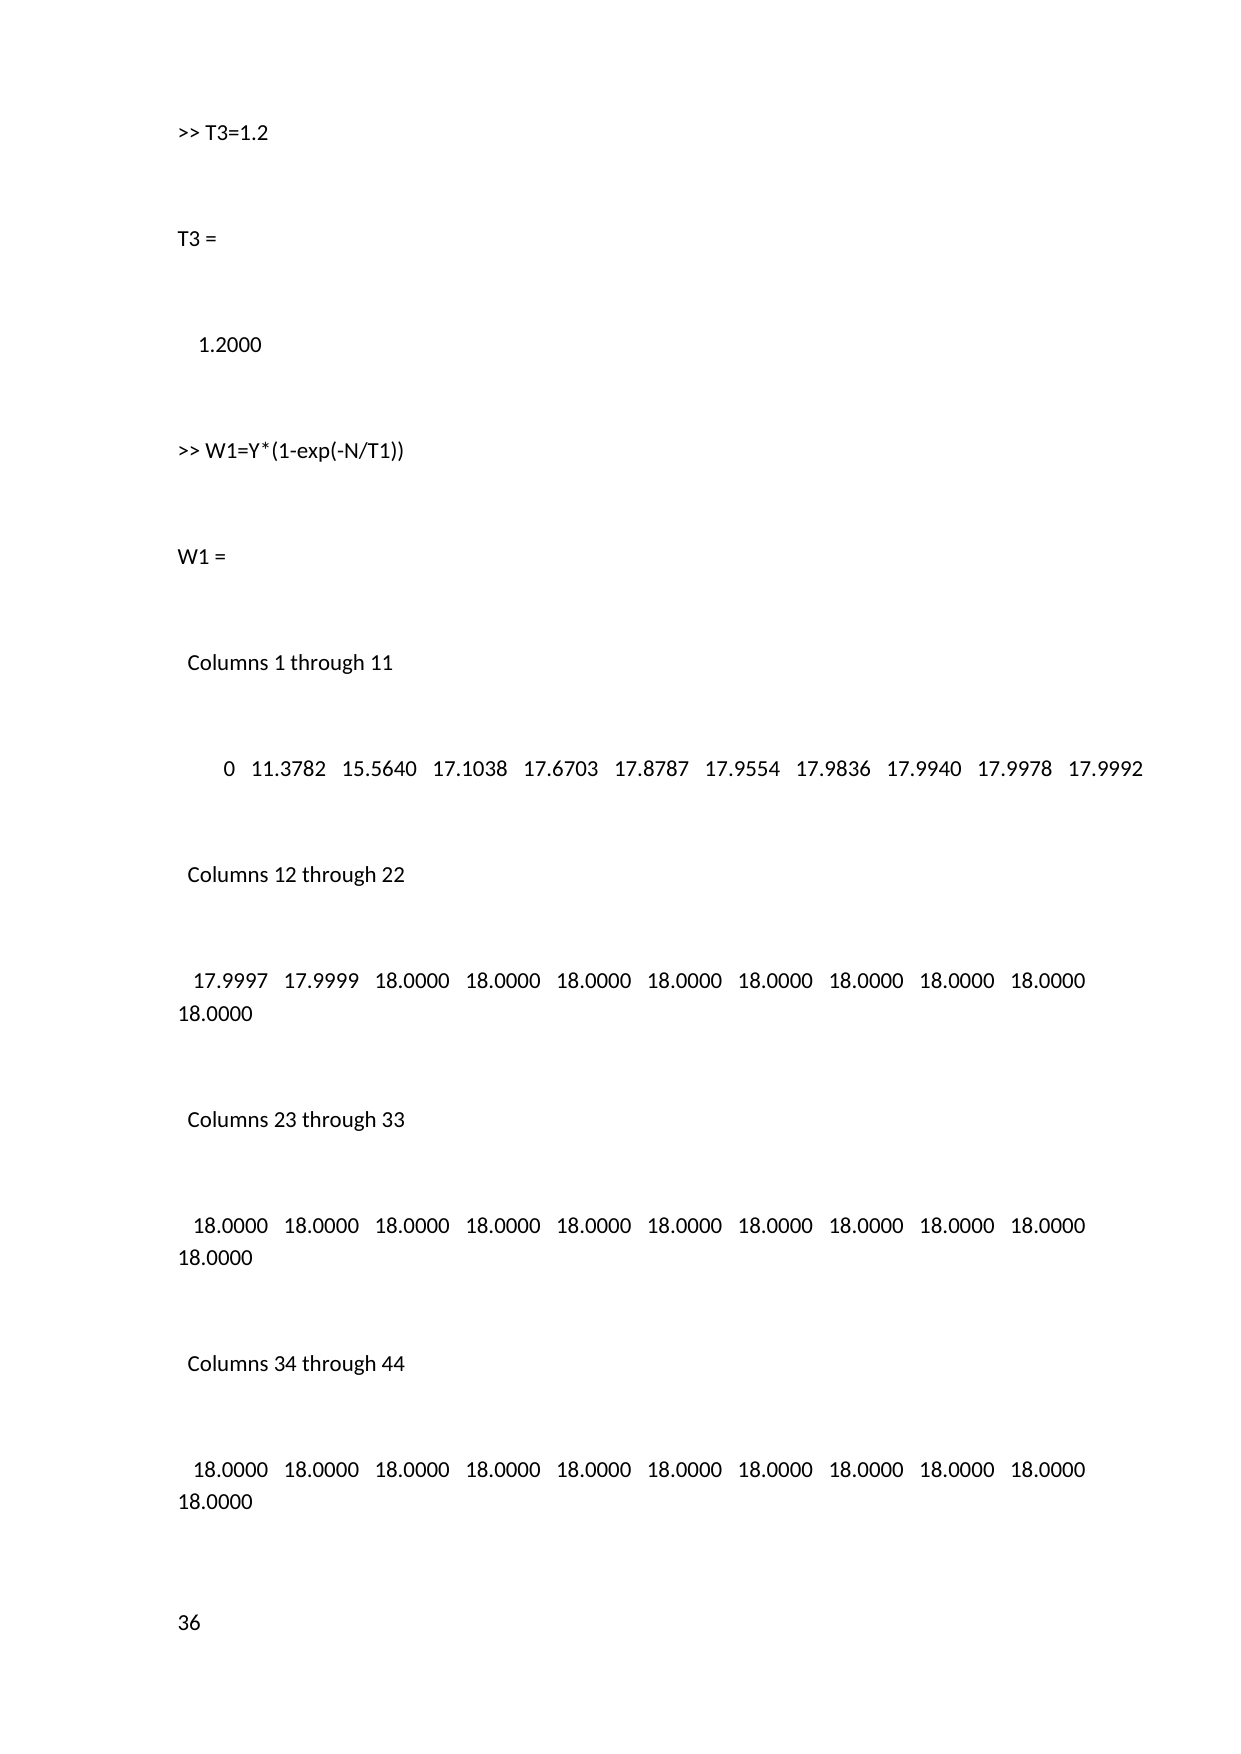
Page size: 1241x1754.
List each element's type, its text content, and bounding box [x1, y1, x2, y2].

text 18.0000 18.0000 18.0000 18.0000 18.0000 18.0000 18.0000 18.0000 18.0000 18.0000 18.0000 [177, 1211, 1152, 1271]
text Columns 12 through 22 [177, 860, 1152, 888]
text >> W1=Y*(1-exp(-N/T1)) [177, 436, 1152, 464]
text Columns 23 through 33 [177, 1105, 1152, 1133]
text 0 11.3782 15.5640 17.1038 17.6703 17.8787 17.9554 17.9836 17.9940 17.9978 17.9992 [177, 754, 1152, 782]
text W1 = [177, 542, 1152, 570]
text 18.0000 18.0000 18.0000 18.0000 18.0000 18.0000 18.0000 18.0000 18.0000 18.0000 18.0000 [177, 1455, 1152, 1515]
text T3 = [177, 224, 1152, 252]
text Columns 34 through 44 [177, 1349, 1152, 1377]
text 1.2000 [177, 330, 1152, 358]
text Columns 1 through 11 [177, 648, 1152, 676]
text 17.9997 17.9999 18.0000 18.0000 18.0000 18.0000 18.0000 18.0000 18.0000 18.0000 18.0000 [177, 966, 1152, 1027]
text >> T3=1.2 [177, 118, 1152, 146]
